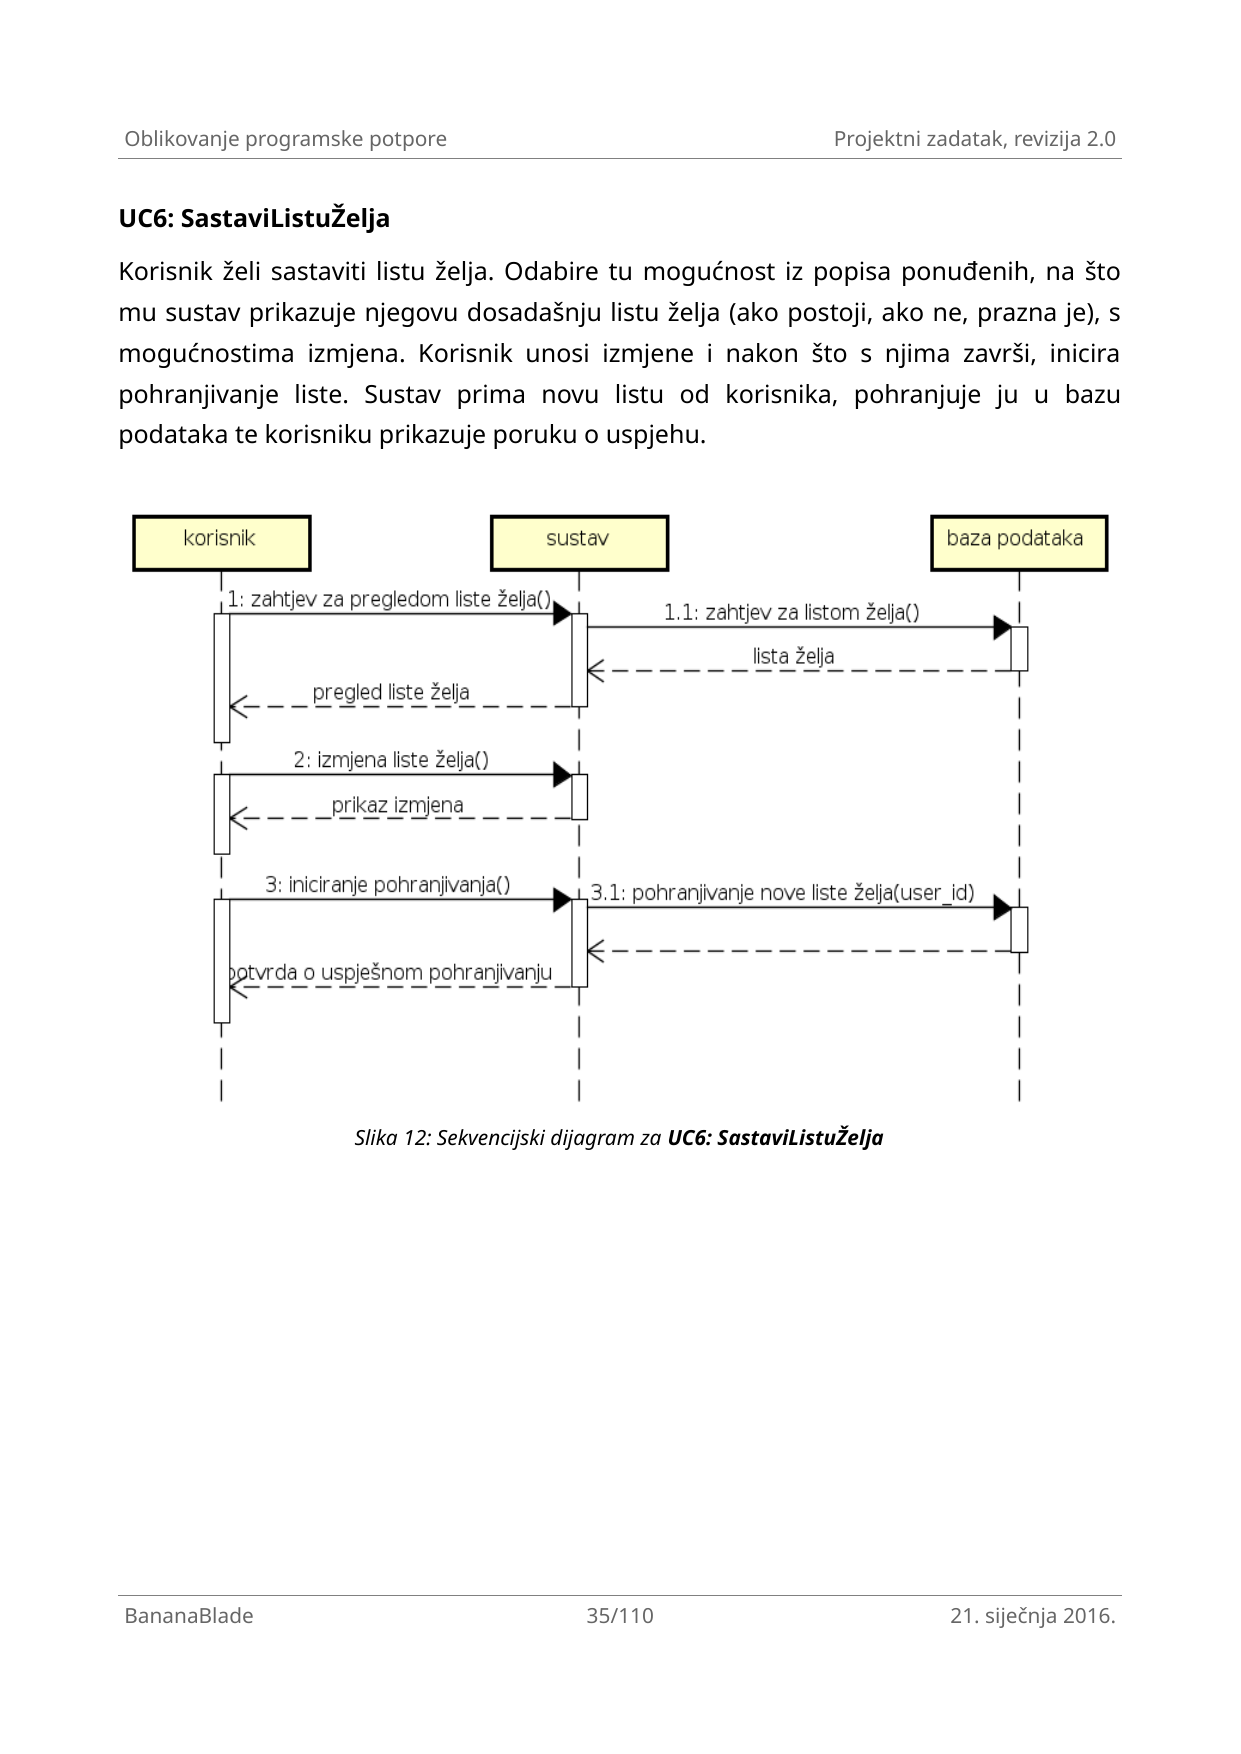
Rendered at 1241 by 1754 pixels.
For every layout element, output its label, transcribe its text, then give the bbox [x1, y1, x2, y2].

subtitle UC6: SastaviListuŽelja [118, 201, 1122, 234]
text Slika 12: Sekvencijski dijagram za UC6: SastaviListuŽelja [118, 1118, 1122, 1151]
picture [118, 500, 1123, 1118]
text Korisnik želi sastaviti listu želja. Odabire tu mogućnost iz popisa ponuđenih, na što mu sustav prikazuje njegovu dosadašnju listu želja (ako postoji, ako ne, prazna je), s mogućnostima izmjena. Korisnik unosi izmjene i nakon što s njima završi, inicira pohranjivanje liste. Sustav prima novu listu od korisnika, pohranjuje ju u bazu podataka te korisniku prikazuje poruku o uspjehu. [118, 254, 1122, 451]
